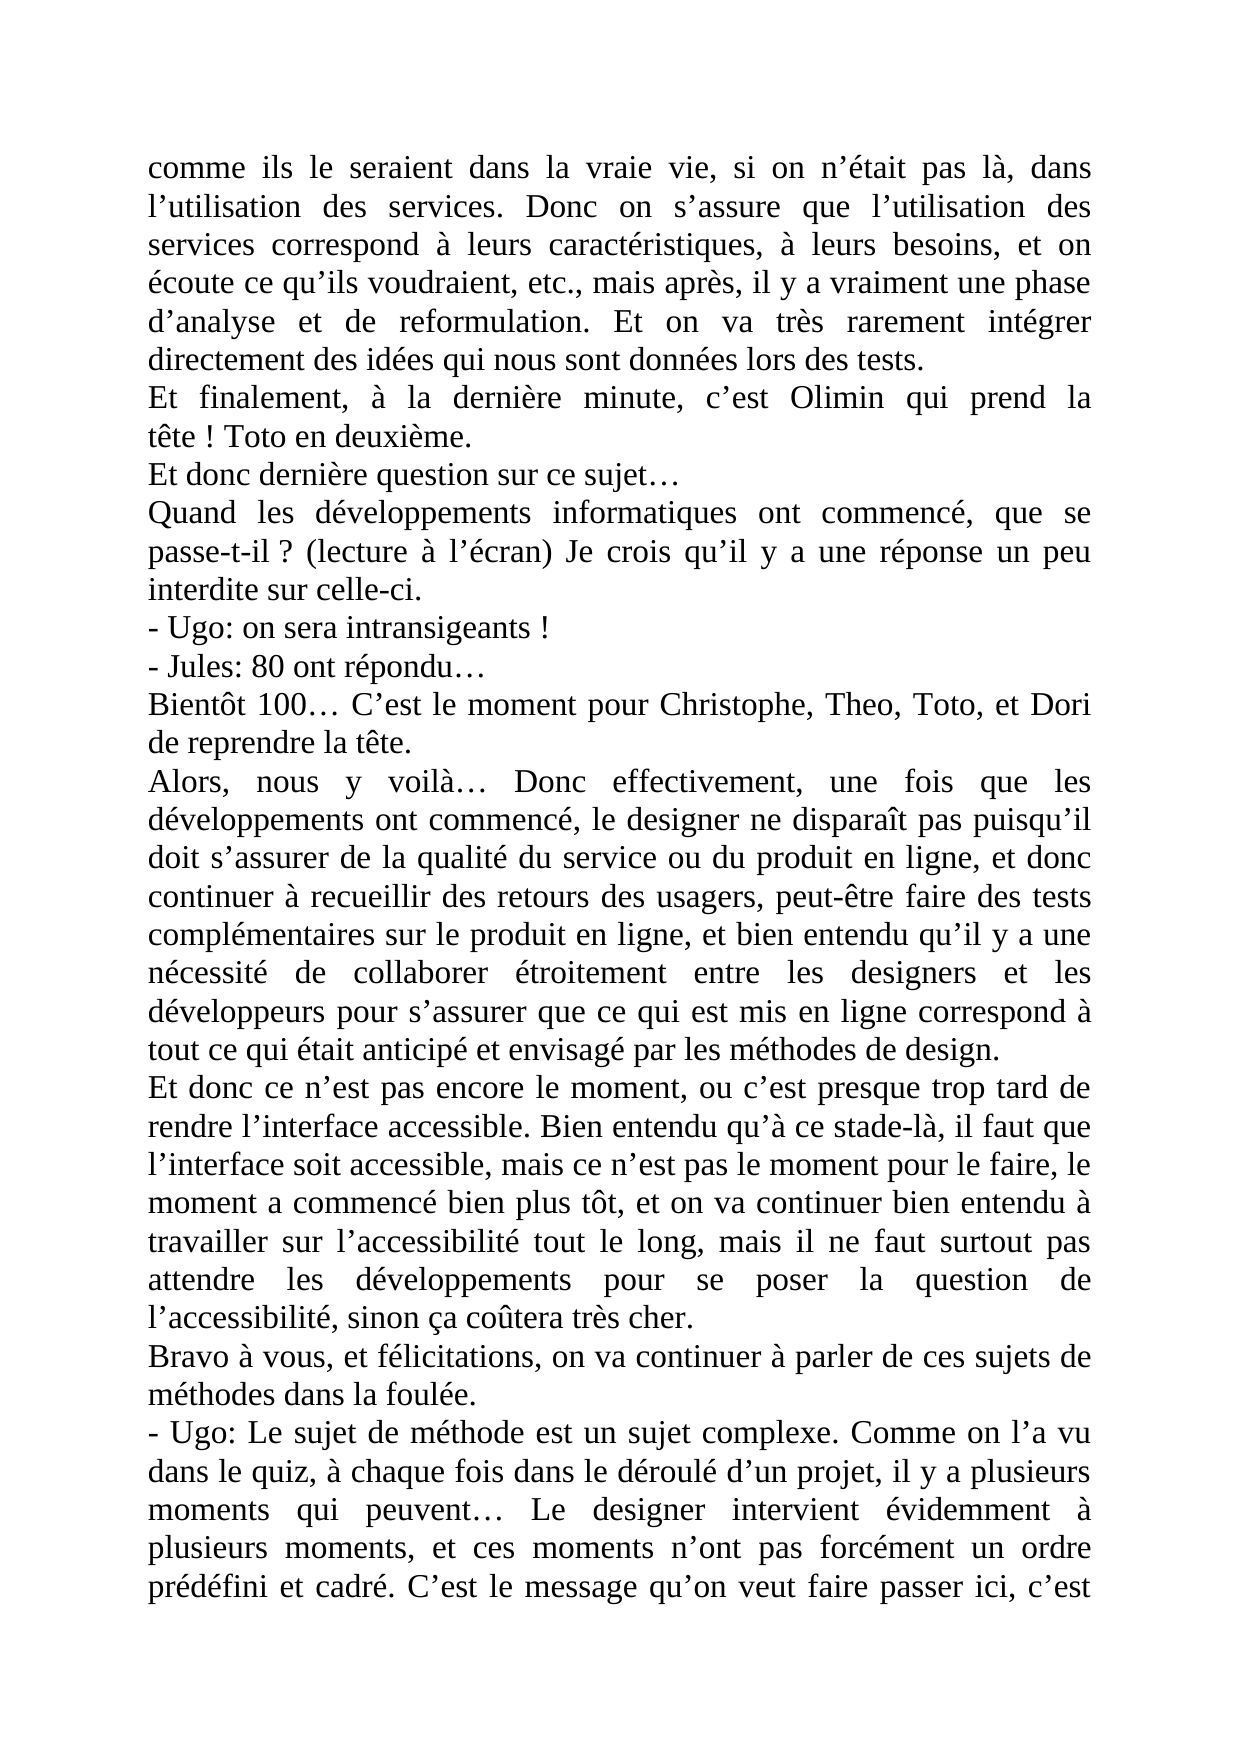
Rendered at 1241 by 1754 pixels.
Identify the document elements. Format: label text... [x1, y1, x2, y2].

text Bravo à vous, et félicitations, on va continuer à parler de ces sujets de méthodes dans la foulée. [148, 1336, 1093, 1413]
text Alors, nous y voilà… Donc effectivement, une fois que les développements ont commencé, le designer ne disparaît pas puisqu’il doit s’assurer de la qualité du service ou du produit en ligne, et donc continuer à recueillir des retours des usagers, peut-être faire des tests complémentaires sur le produit en ligne, et bien entendu qu’il y a une nécessité de collaborer étroitement entre les designers et les développeurs pour s’assurer que ce qui est mis en ligne correspond à tout ce qui était anticipé et envisagé par les méthodes de design. [148, 761, 1093, 1068]
text - Ugo: Le sujet de méthode est un sujet complexe. Comme on l’a vu dans le quiz, à chaque fois dans le déroulé d’un projet, il y a plusieurs moments qui peuvent… Le designer intervient évidemment à plusieurs moments, et ces moments n’ont pas forcément un ordre prédéfini et cadré. C’est le message qu’on veut faire passer ici, c’est [148, 1413, 1093, 1604]
text Et finalement, à la dernière minute, c’est Olimin qui prend la tête ! Toto en deuxième. [148, 378, 1093, 454]
text - Ugo: on sera intransigeants ! [148, 608, 1093, 646]
text Quand les développements informatiques ont commencé, que se passe-t-il ? (lecture à l’écran) Je crois qu’il y a une réponse un peu interdite sur celle-ci. [148, 493, 1093, 608]
text comme ils le seraient dans la vraie vie, si on n’était pas là, dans l’utilisation des services. Donc on s’assure que l’utilisation des services correspond à leurs caractéristiques, à leurs besoins, et on écoute ce qu’ils voudraient, etc., mais après, il y a vraiment une phase d’analyse et de reformulation. Et on va très rarement intégrer directement des idées qui nous sont données lors des tests. [148, 148, 1093, 378]
text Et donc ce n’est pas encore le moment, ou c’est presque trop tard de rendre l’interface accessible. Bien entendu qu’à ce stade-là, il faut que l’interface soit accessible, mais ce n’est pas le moment pour le faire, le moment a commencé bien plus tôt, et on va continuer bien entendu à travailler sur l’accessibilité tout le long, mais il ne faut surtout pas attendre les développements pour se poser la question de l’accessibilité, sinon ça coûtera très cher. [148, 1068, 1093, 1336]
text Bientôt 100… C’est le moment pour Christophe, Theo, Toto, et Dori de reprendre la tête. [148, 684, 1093, 761]
text - Jules: 80 ont répondu… [148, 646, 1093, 684]
text Et donc dernière question sur ce sujet… [148, 454, 1093, 493]
